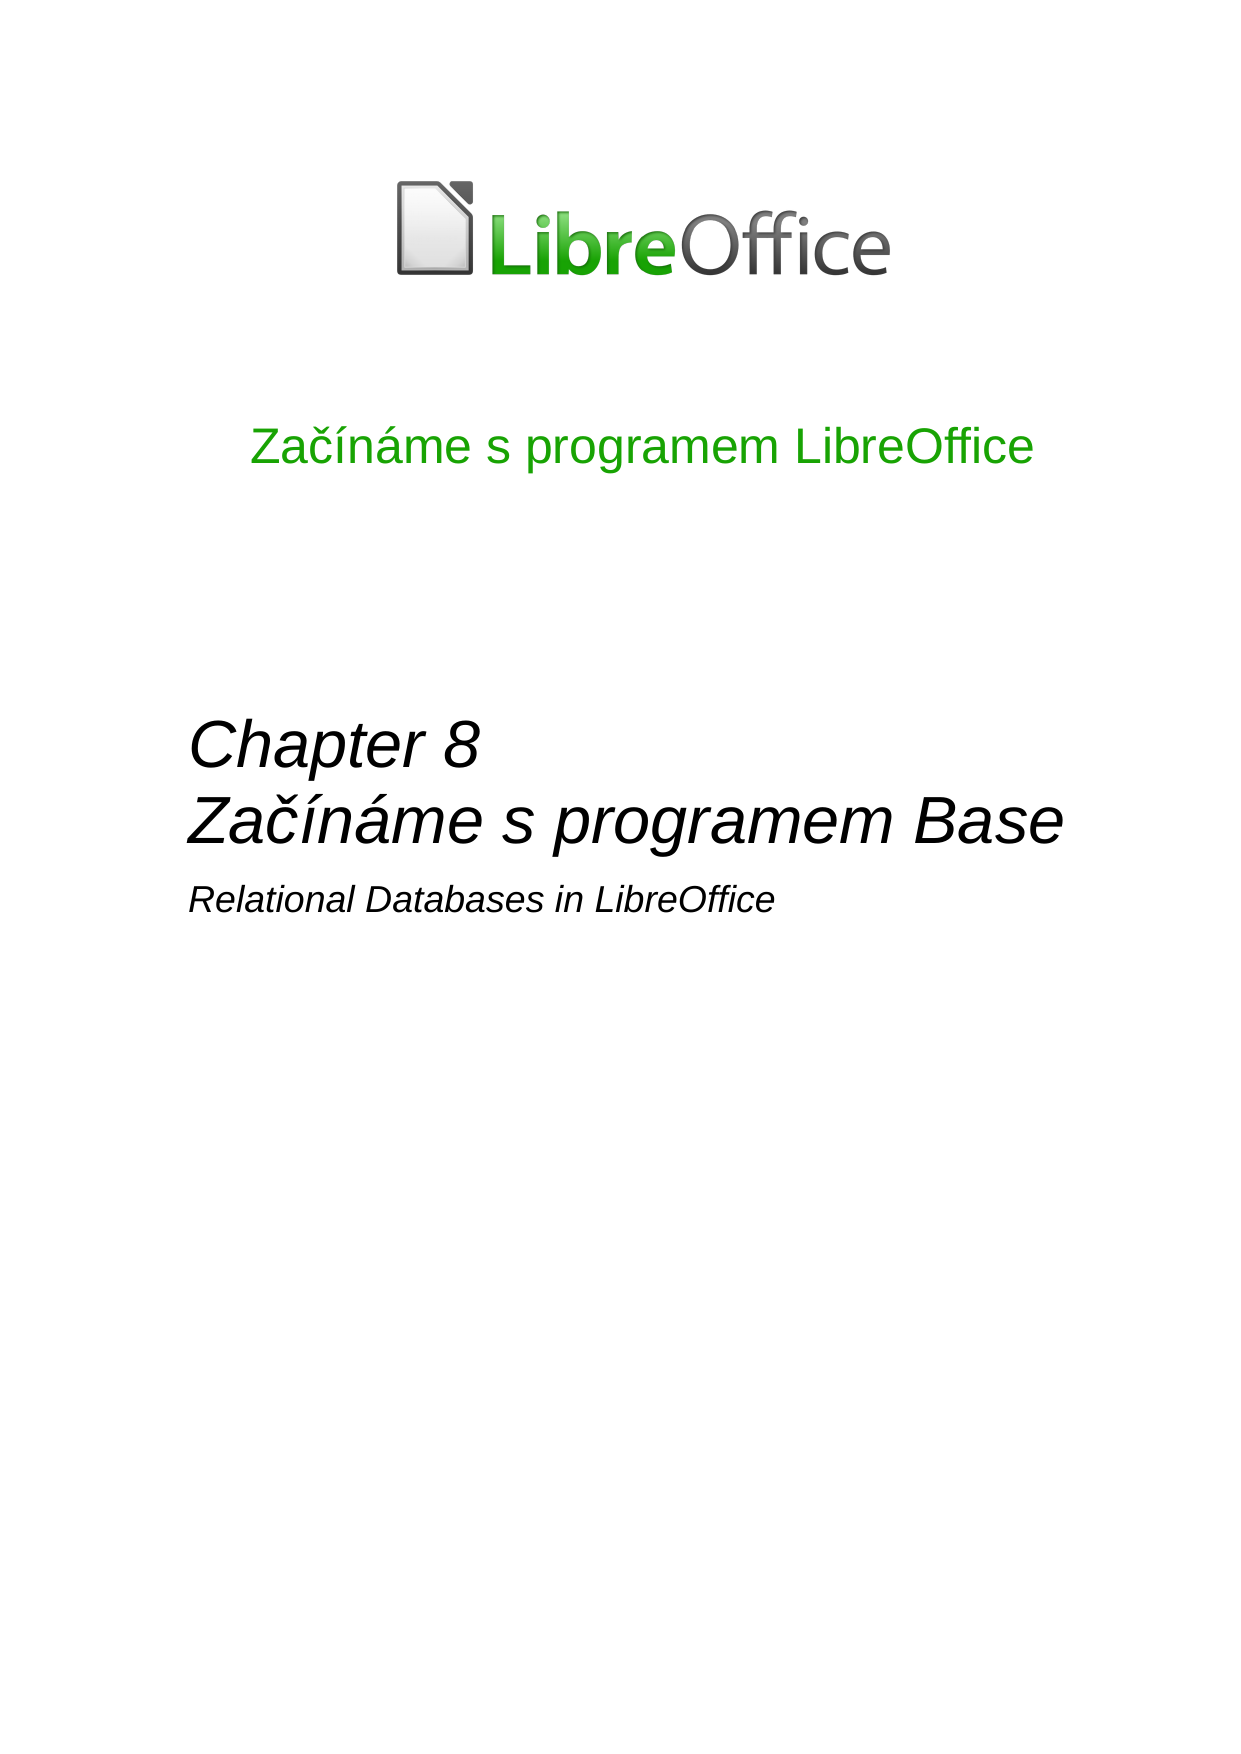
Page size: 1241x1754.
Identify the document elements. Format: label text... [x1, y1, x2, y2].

title Chapter 8 Začínáme s programem Base [188, 705, 1098, 858]
picture [392, 177, 893, 282]
subtitle Relational Databases in LibreOffice [188, 877, 1098, 921]
text Začínáme s programem LibreOffice [188, 416, 1098, 474]
